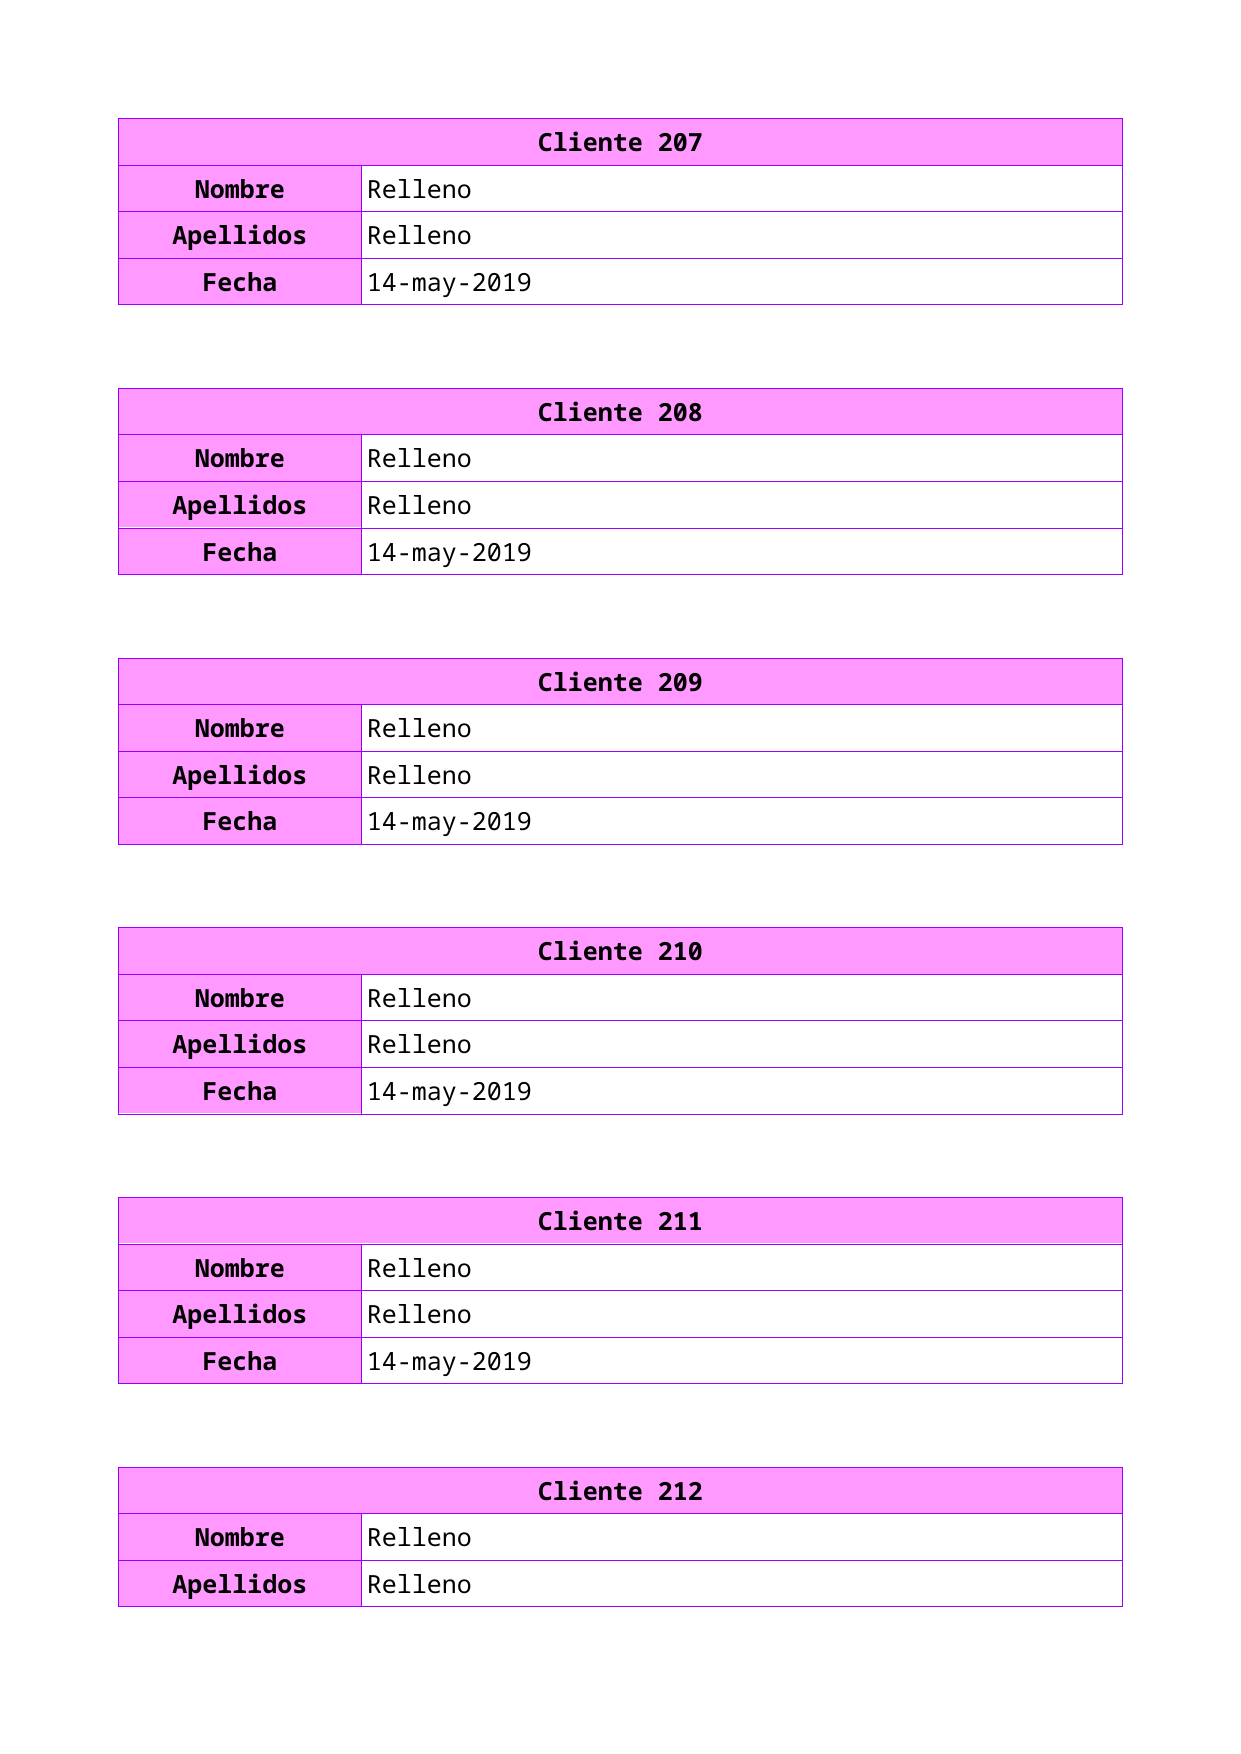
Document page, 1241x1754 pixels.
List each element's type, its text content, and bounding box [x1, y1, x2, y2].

table_cell 14-may-2019 [362, 529, 1122, 574]
table_cell 14-may-2019 [362, 798, 1122, 844]
table_cell Apellidos [119, 482, 361, 527]
table_cell Apellidos [119, 1021, 361, 1067]
table_cell 14-may-2019 [362, 1068, 1122, 1113]
table_cell Fecha [119, 1068, 361, 1113]
table_cell Relleno [362, 1245, 1122, 1290]
table_cell Apellidos [119, 1291, 361, 1337]
table_cell Nombre [119, 1514, 361, 1560]
table_cell Relleno [362, 752, 1122, 797]
table_header Cliente 212 [119, 1468, 1122, 1513]
table_cell Nombre [119, 705, 361, 751]
table_cell Relleno [362, 482, 1122, 527]
table_header Cliente 207 [119, 119, 1122, 165]
table_cell Relleno [362, 705, 1122, 751]
table_cell Fecha [119, 798, 361, 844]
table_cell Nombre [119, 435, 361, 481]
table_cell Relleno [362, 1514, 1122, 1560]
table_header Cliente 211 [119, 1198, 1122, 1243]
table_header Cliente 209 [119, 659, 1122, 704]
table_cell Nombre [119, 166, 361, 211]
table_cell Relleno [362, 166, 1122, 211]
table_cell Fecha [119, 1338, 361, 1383]
table_cell Nombre [119, 975, 361, 1020]
table_cell Fecha [119, 529, 361, 574]
table_cell Relleno [362, 435, 1122, 481]
table_header Cliente 208 [119, 389, 1122, 434]
table_cell Relleno [362, 212, 1122, 258]
table_cell Relleno [362, 1021, 1122, 1067]
table_cell Nombre [119, 1245, 361, 1290]
table_cell Relleno [362, 1561, 1122, 1606]
table_header Cliente 210 [119, 928, 1122, 974]
table_cell Relleno [362, 975, 1122, 1020]
table_cell 14-may-2019 [362, 1338, 1122, 1383]
table_cell Apellidos [119, 1561, 361, 1606]
table_cell Fecha [119, 259, 361, 304]
table_cell 14-may-2019 [362, 259, 1122, 304]
table_cell Apellidos [119, 212, 361, 258]
table_cell Apellidos [119, 752, 361, 797]
table_cell Relleno [362, 1291, 1122, 1337]
